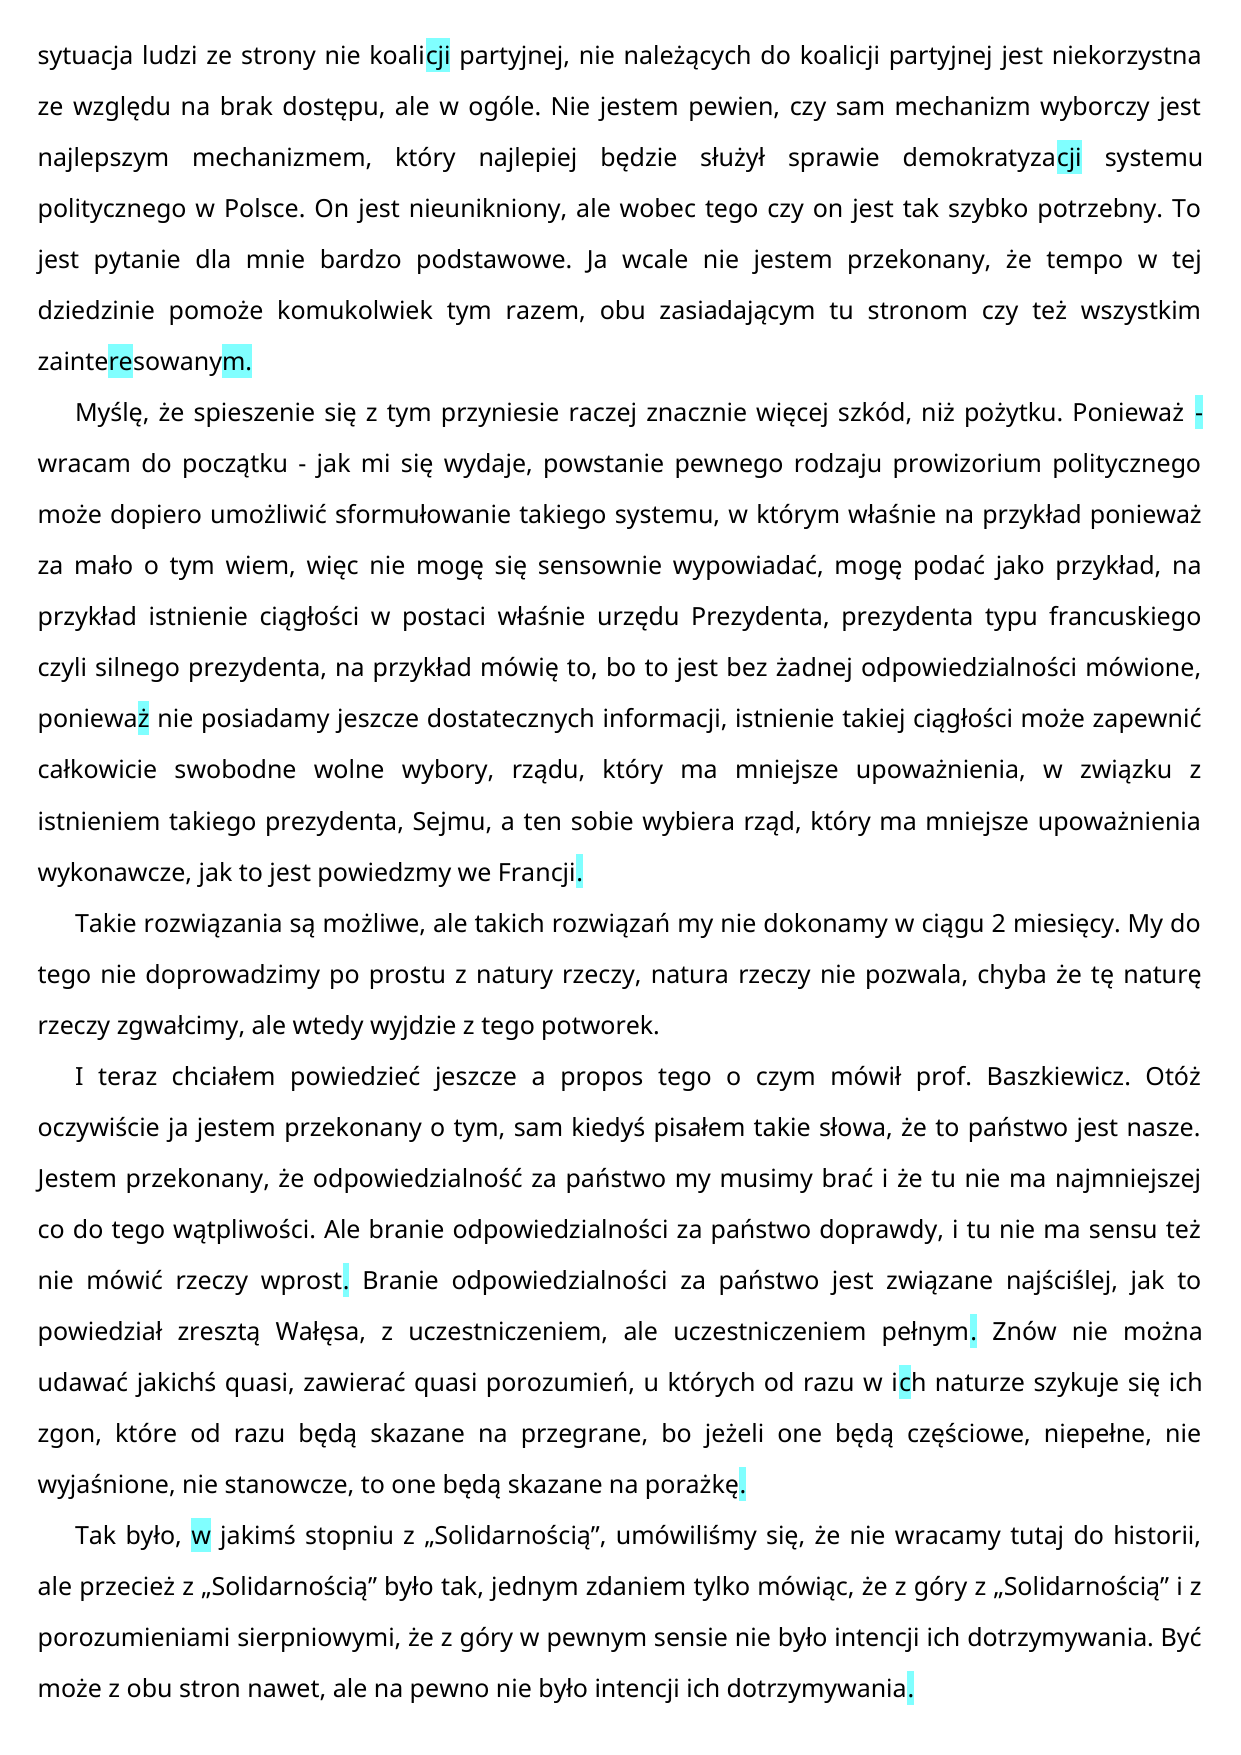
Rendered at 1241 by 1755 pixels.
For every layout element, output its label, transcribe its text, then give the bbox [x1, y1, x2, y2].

text I teraz chciałem powiedzieć jeszcze a propos tego o czym mówił prof. Baszkiewicz. Otóż oczywiście ja jestem przekonany o tym, sam kiedyś pisałem takie słowa, że to państwo jest nasze. Jestem przekonany, że odpowiedzialność za państwo my musimy brać i że tu nie ma najmniejszej co do tego wątpliwości. Ale branie odpowiedzialności za państwo doprawdy, i tu nie ma sensu też nie mówić rzeczy wprost. Branie odpowiedzialności za państwo jest związane najściślej, jak to powiedział zresztą Wałęsa, z uczestniczeniem, ale uczestniczeniem pełnym. Znów nie można udawać jakichś quasi, zawierać quasi porozumień, u których od razu w ich naturze szykuje się ich zgon, które od razu będą skazane na przegrane, bo jeżeli one będą częściowe, niepełne, nie wyjaśnione, nie stanowcze, to one będą skazane na porażkę. [37, 1058, 1203, 1501]
text sytuacja ludzi ze strony nie koalicji partyjnej, nie należących do koalicji partyjnej jest niekorzystna ze względu na brak dostępu, ale w ogóle. Nie jestem pewien, czy sam mechanizm wyborczy jest najlepszym mechanizmem, który najlepiej będzie służył sprawie demokratyzacji systemu politycznego w Polsce. On jest nieunikniony, ale wobec tego czy on jest tak szybko potrzebny. To jest pytanie dla mnie bardzo podstawowe. Ja wcale nie jestem przekonany, że tempo w tej dziedzinie pomoże komukolwiek tym razem, obu zasiadającym tu stronom czy też wszystkim zainteresowanym. [37, 37, 1203, 378]
text Myślę, że spieszenie się z tym przyniesie raczej znacznie więcej szkód, niż pożytku. Ponieważ - wracam do początku - jak mi się wydaje, powstanie pewnego rodzaju prowizorium politycznego może dopiero umożliwić sformułowanie takiego systemu, w którym właśnie na przykład ponieważ za mało o tym wiem, więc nie mogę się sensownie wypowiadać, mogę podać jako przykład, na przykład istnienie ciągłości w postaci właśnie urzędu Prezydenta, prezydenta typu francuskiego czyli silnego prezydenta, na przykład mówię to, bo to jest bez żadnej odpowiedzialności mówione, ponieważ nie posiadamy jeszcze dostatecznych informacji, istnienie takiej ciągłości może zapewnić całkowicie swobodne wolne wybory, rządu, który ma mniejsze upoważnienia, w związku z istnieniem takiego prezydenta, Sejmu, a ten sobie wybiera rząd, który ma mniejsze upoważnienia wykonawcze, jak to jest powiedzmy we Francji. [37, 395, 1203, 888]
text Tak było, w jakimś stopniu z „Solidarnością”, umówiliśmy się, że nie wracamy tutaj do historii, ale przecież z „Solidarnością” było tak, jednym zdaniem tylko mówiąc, że z góry z „Solidarnością” i z porozumieniami sierpniowymi, że z góry w pewnym sensie nie było intencji ich dotrzymywania. Być może z obu stron nawet, ale na pewno nie było intencji ich dotrzymywania. [37, 1518, 1203, 1705]
text Takie rozwiązania są możliwe, ale takich rozwiązań my nie dokonamy w ciągu 2 miesięcy. My do tego nie doprowadzimy po prostu z natury rzeczy, natura rzeczy nie pozwala, chyba że tę naturę rzeczy zgwałcimy, ale wtedy wyjdzie z tego potworek. [37, 905, 1203, 1041]
